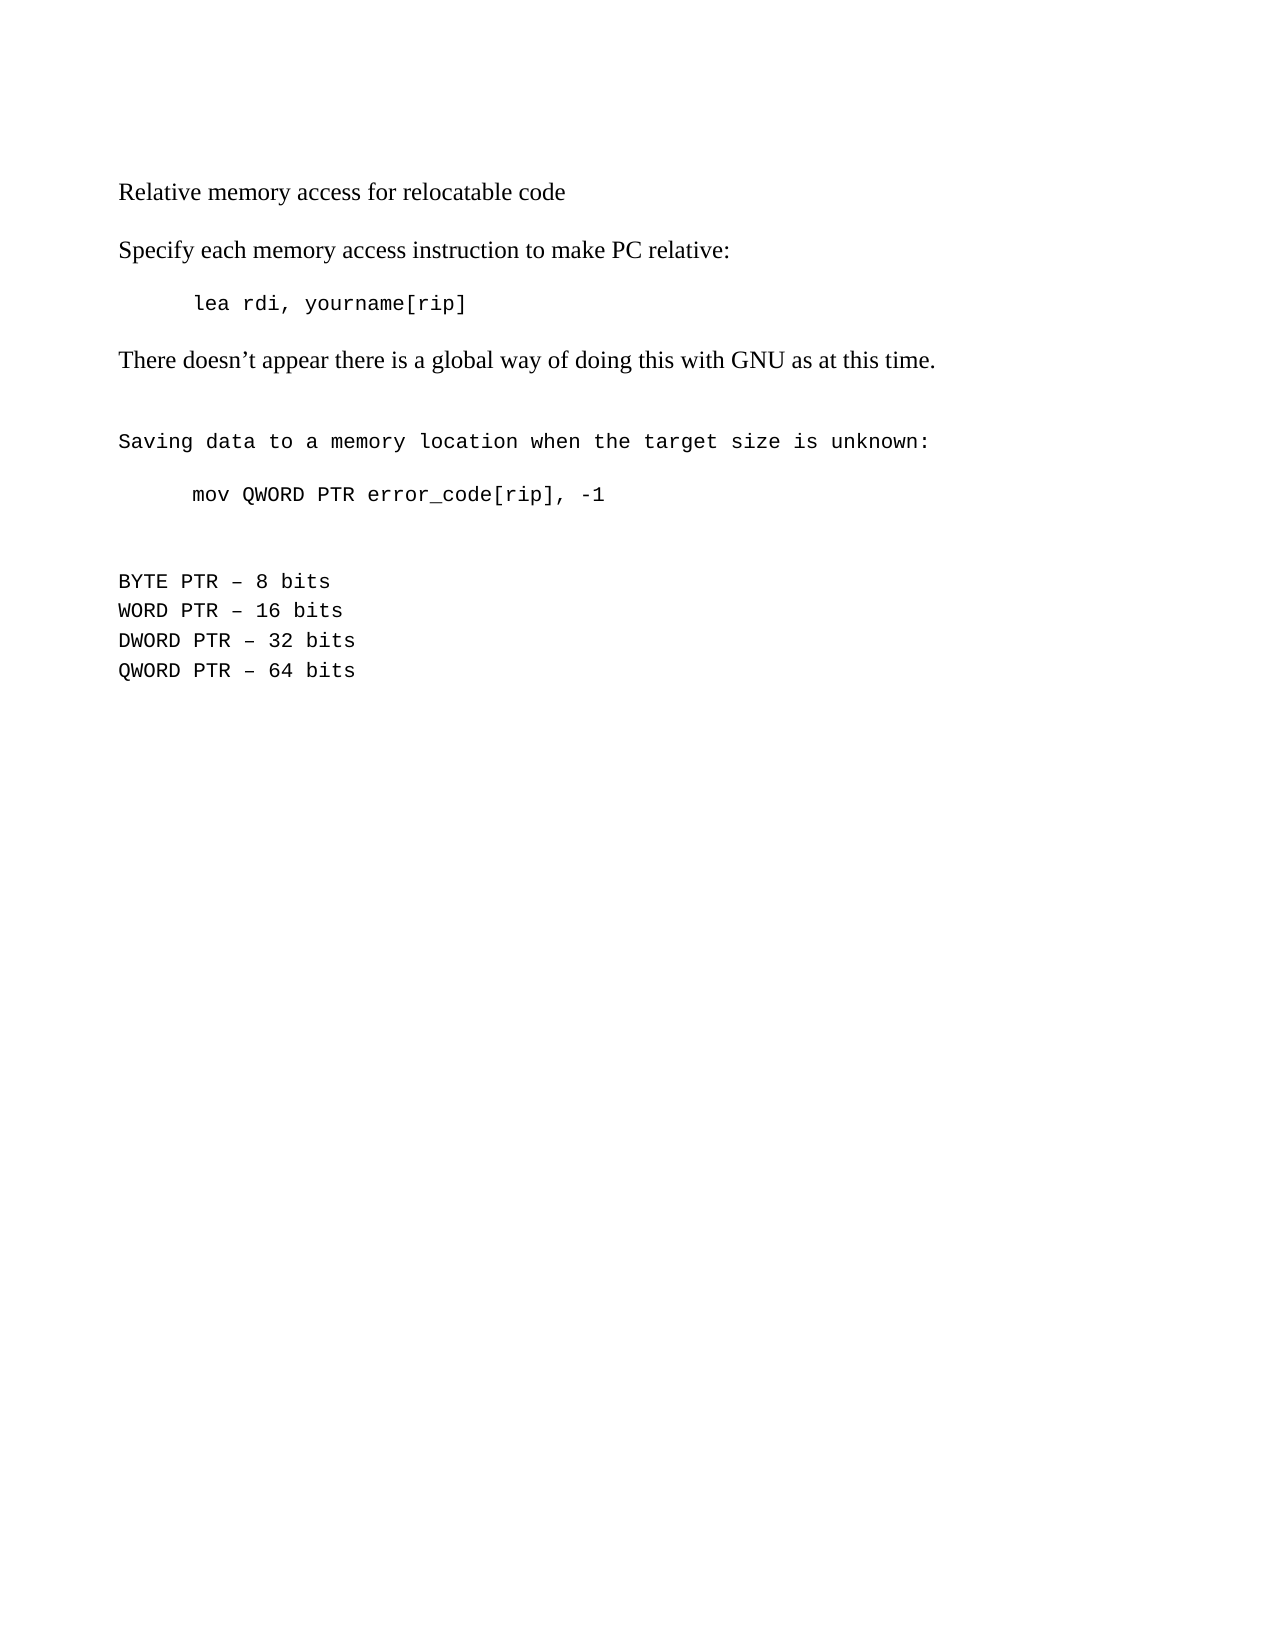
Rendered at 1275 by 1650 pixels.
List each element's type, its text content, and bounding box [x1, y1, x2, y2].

text QWORD PTR – 64 bits [118, 654, 1157, 683]
text Specify each memory access instruction to make PC relative: [118, 235, 1157, 264]
text WORD PTR – 16 bits [118, 594, 1157, 624]
text mov QWORD PTR error_code[rip], -1 [118, 483, 1157, 507]
text BYTE PTR – 8 bits [118, 565, 1157, 594]
text lea rdi, yourname[rip] [118, 292, 1157, 316]
text DWORD PTR – 32 bits [118, 624, 1157, 654]
text There doesn’t appear there is a global way of doing this with GNU as at this time. [118, 345, 1157, 374]
text Relative memory access for relocatable code [118, 177, 1157, 206]
text Saving data to a memory location when the target size is unknown: [118, 431, 1157, 455]
